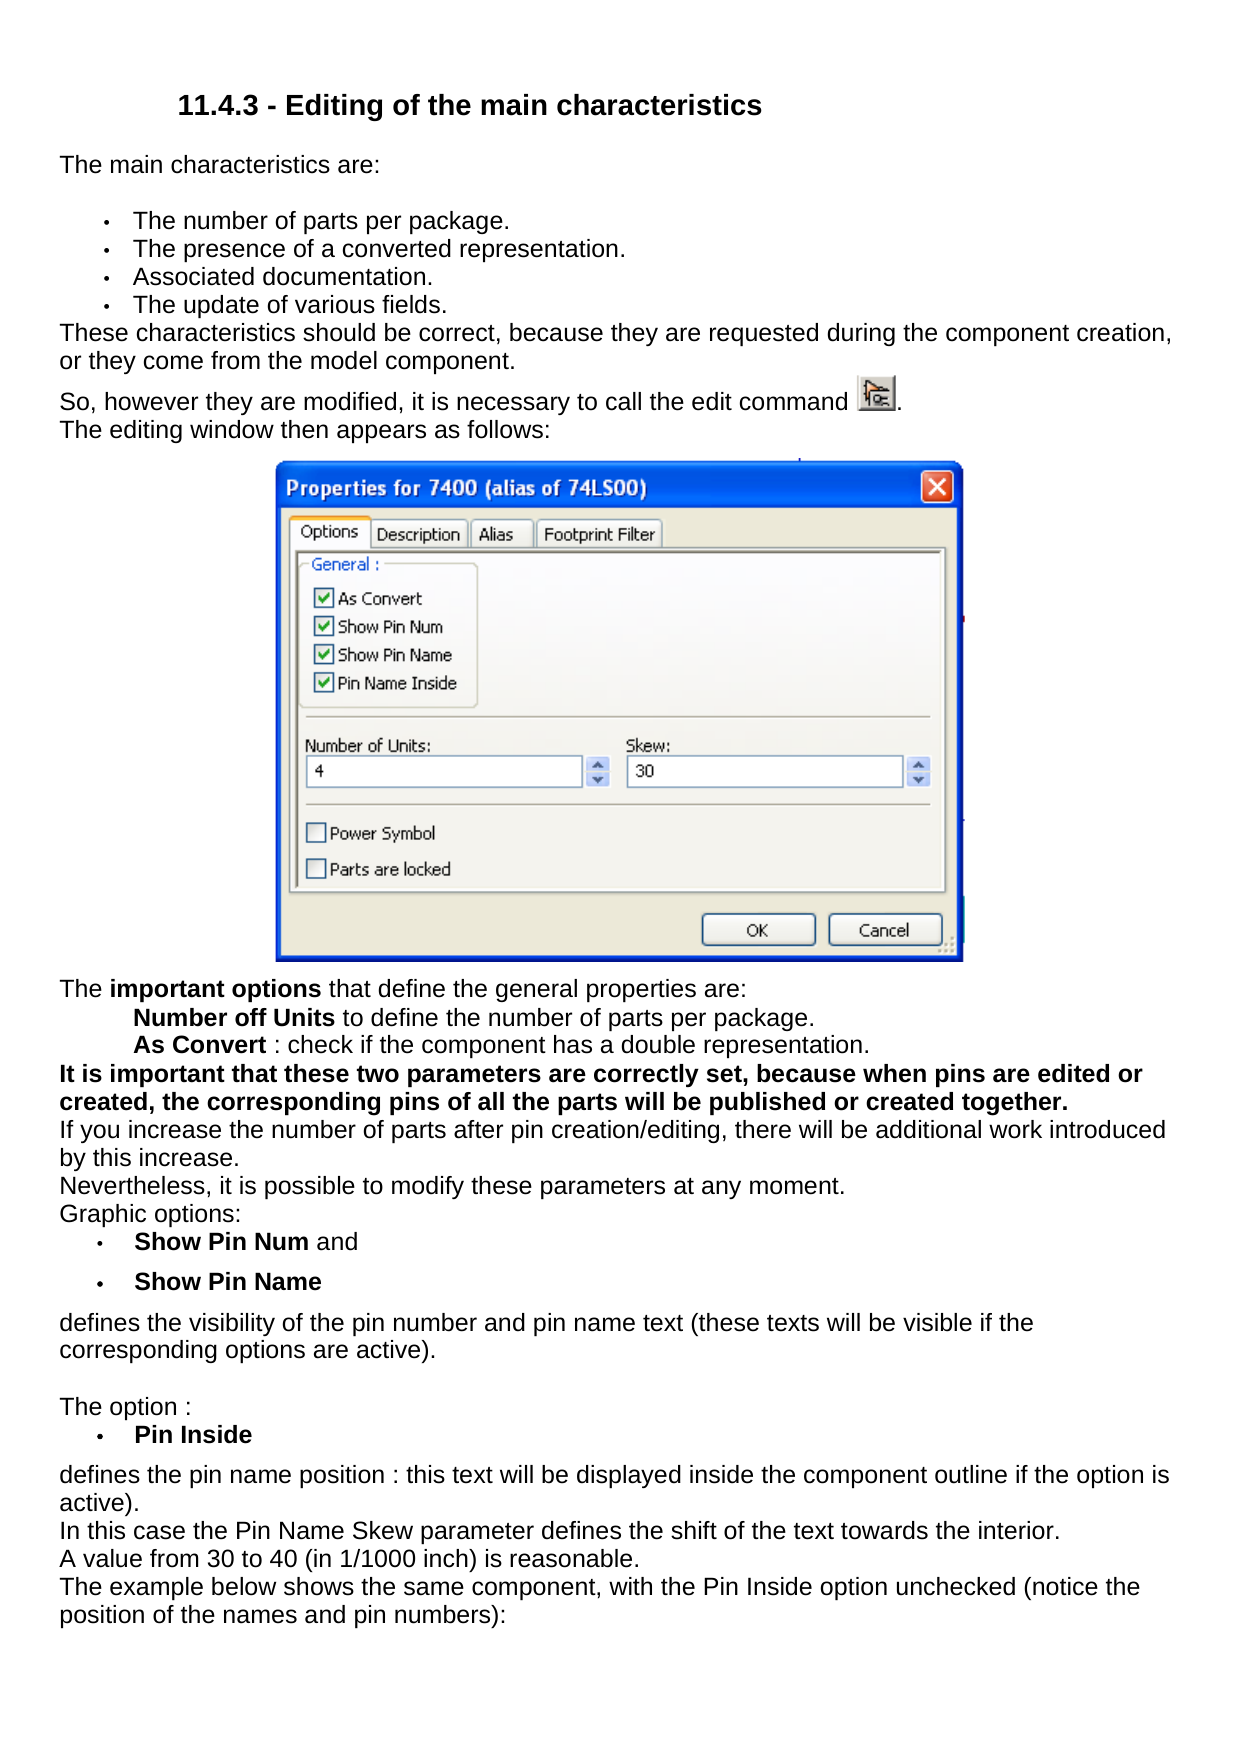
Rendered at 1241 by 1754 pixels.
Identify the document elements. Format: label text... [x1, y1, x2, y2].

list The presence of a converted representation. [103, 235, 1181, 263]
list Associated documentation. [103, 263, 1181, 291]
picture [275, 458, 965, 962]
text So, however they are modified, it is necessary to call the edit command . [59, 375, 1181, 416]
list Pin Inside [97, 1420, 1181, 1448]
text Graphic options: [59, 1199, 1181, 1227]
text It is important that these two parameters are correctly set, because when pins are edited or created, the corresponding pins of all the parts will be published or created together. [59, 1059, 1181, 1115]
text The editing window then appears as follows: [59, 416, 1181, 444]
text The option : [59, 1392, 1181, 1420]
text Number off Units to define the number of parts per package. [133, 1003, 1181, 1031]
picture [856, 375, 896, 411]
text The main characteristics are: [59, 151, 1181, 179]
text Nevertheless, it is possible to modify these parameters at any moment. [59, 1171, 1181, 1199]
list The number of parts per package. [103, 207, 1181, 235]
text In this case the Pin Name Skew parameter defines the shift of the text towards the interior. [59, 1517, 1181, 1545]
text defines the pin name position : this text will be displayed inside the component outline if the option is active). [59, 1461, 1181, 1517]
text If you increase the number of parts after pin creation/editing, there will be additional work introduced by this increase. [59, 1115, 1181, 1171]
text These characteristics should be correct, because they are requested during the component creation, or they come from the model component. [59, 319, 1181, 375]
subtitle Editing of the main characteristics [177, 88, 1181, 121]
list Show Pin Name [97, 1268, 1181, 1296]
text The example below shows the same component, with the Pin Inside option unchecked (notice the position of the names and pin numbers): [59, 1573, 1181, 1629]
text defines the visibility of the pin number and pin name text (these texts will be visible if the corresponding options are active). [59, 1308, 1181, 1364]
list Show Pin Num and [97, 1227, 1181, 1255]
text A value from 30 to 40 (in 1/1000 inch) is reasonable. [59, 1545, 1181, 1573]
text As Convert : check if the component has a double representation. [133, 1031, 1181, 1059]
text The important options that define the general properties are: [59, 975, 1181, 1003]
list The update of various fields. [103, 291, 1181, 319]
